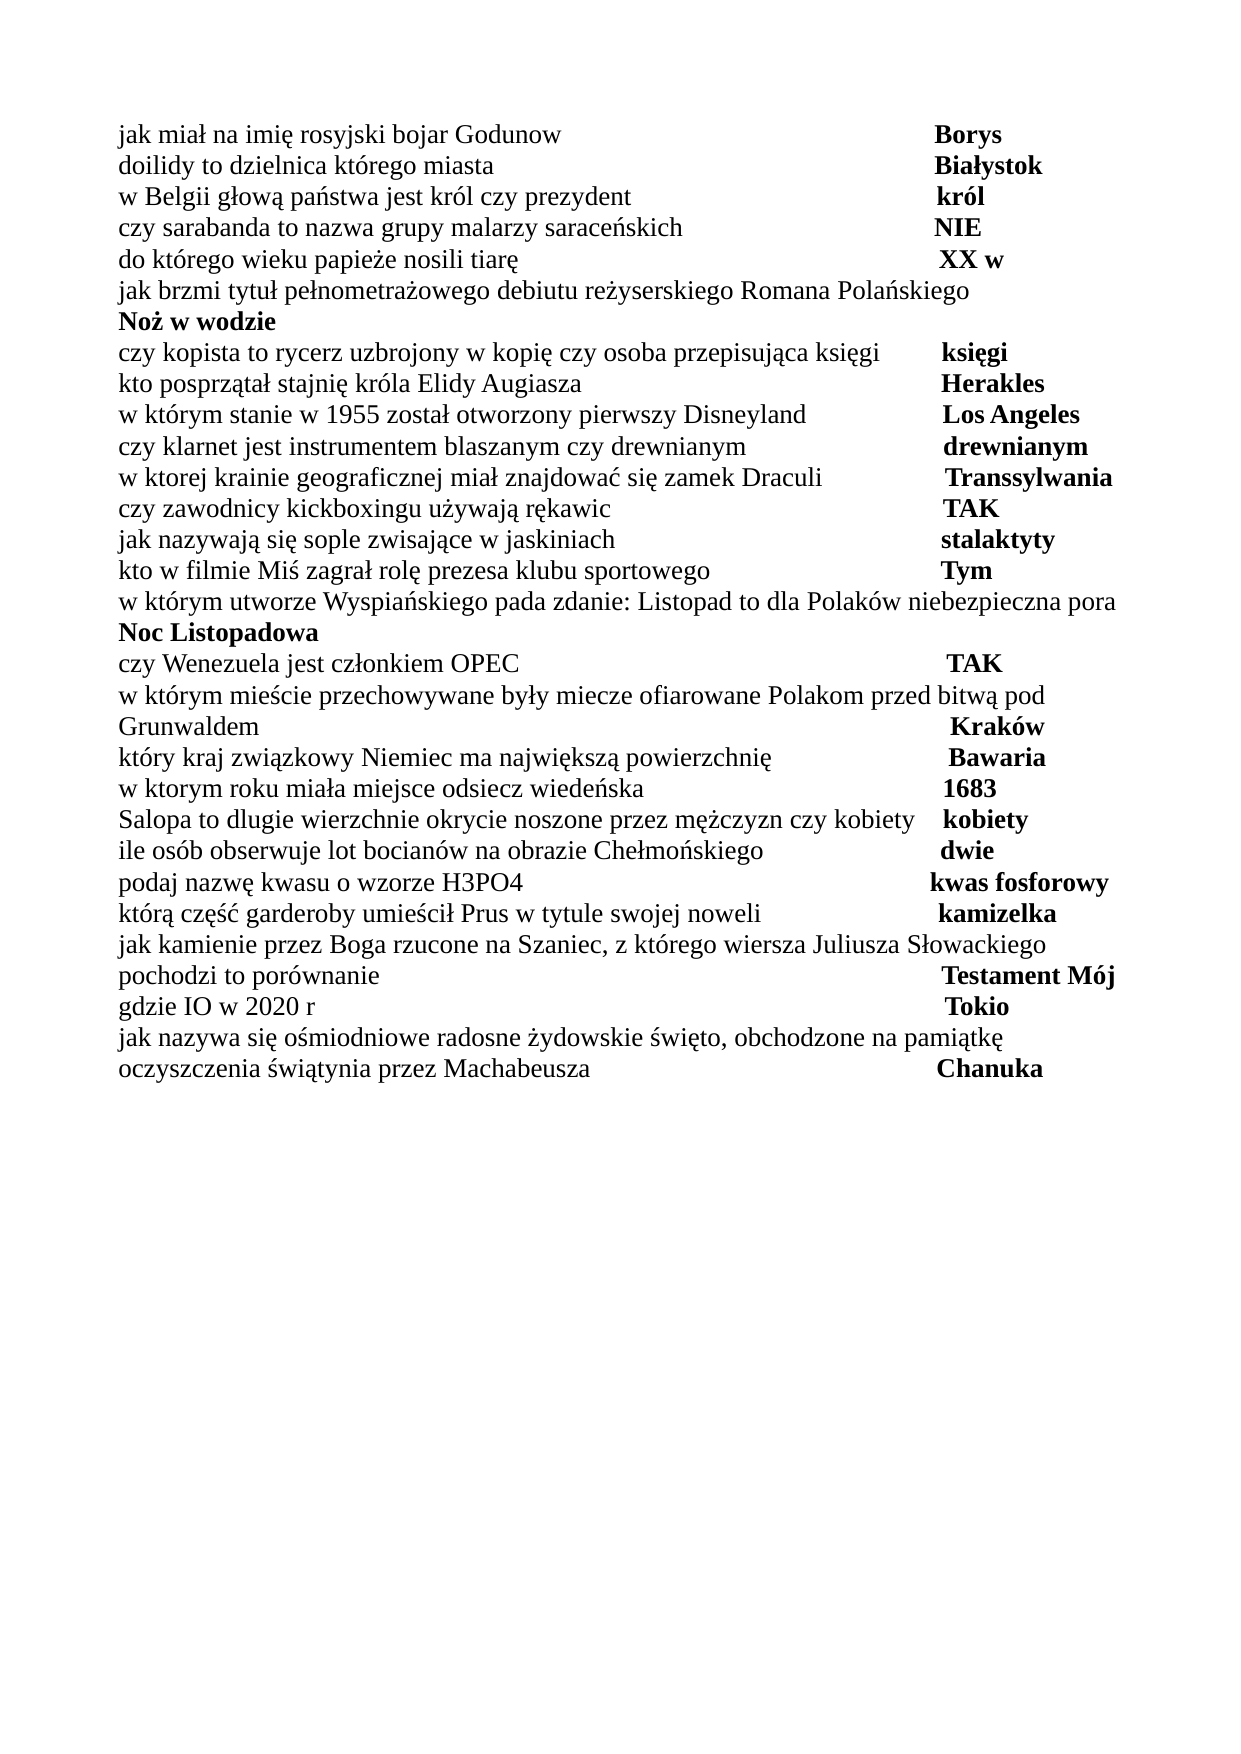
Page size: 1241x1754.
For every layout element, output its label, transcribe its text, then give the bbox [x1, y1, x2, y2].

text w ktorym roku miała miejsce odsiecz wiedeńska 1683 [118, 772, 1122, 803]
text którą część garderoby umieścił Prus w tytule swojej noweli kamizelka [118, 897, 1122, 928]
text czy kopista to rycerz uzbrojony w kopię czy osoba przepisująca księgi księgi [118, 336, 1122, 367]
text w którym stanie w 1955 został otworzony pierwszy Disneyland Los Angeles [118, 398, 1122, 429]
text gdzie IO w 2020 r Tokio [118, 990, 1122, 1021]
text w Belgii głową państwa jest król czy prezydent król [118, 180, 1122, 212]
text ile osób obserwuje lot bocianów na obrazie Chełmońskiego dwie [118, 834, 1122, 866]
text jak miał na imię rosyjski bojar Godunow Borys [118, 118, 1122, 149]
text do którego wieku papieże nosili tiarę XX w [118, 243, 1122, 274]
text jak nazywa się ośmiodniowe radosne żydowskie święto, obchodzone na pamiątkę oczyszczenia świątynia przez Machabeusza Chanuka [118, 1021, 1122, 1084]
text jak nazywają się sople zwisające w jaskiniach stalaktyty [118, 523, 1122, 554]
text czy sarabanda to nazwa grupy malarzy saraceńskich NIE [118, 212, 1122, 243]
text Noc Listopadowa [118, 616, 1122, 648]
text czy klarnet jest instrumentem blaszanym czy drewnianym drewnianym [118, 429, 1122, 461]
text kto posprzątał stajnię króla Elidy Augiasza Herakles [118, 367, 1122, 398]
text jak kamienie przez Boga rzucone na Szaniec, z którego wiersza Juliusza Słowackiego pochodzi to porównanie Testament Mój [118, 928, 1122, 990]
text jak brzmi tytuł pełnometrażowego debiutu reżyserskiego Romana Polańskiego [118, 274, 1122, 305]
text czy zawodnicy kickboxingu używają rękawic TAK [118, 492, 1122, 523]
text doilidy to dzielnica którego miasta Białystok [118, 149, 1122, 180]
text kto w filmie Miś zagrał rolę prezesa klubu sportowego Tym [118, 554, 1122, 585]
text Noż w wodzie [118, 305, 1122, 336]
text podaj nazwę kwasu o wzorze H3PO4 kwas fosforowy [118, 866, 1122, 897]
text w którym mieście przechowywane były miecze ofiarowane Polakom przed bitwą pod Grunwaldem Kraków [118, 679, 1122, 741]
text w którym utworze Wyspiańskiego pada zdanie: Listopad to dla Polaków niebezpieczna pora [118, 585, 1122, 616]
text w ktorej krainie geograficznej miał znajdować się zamek Draculi Transsylwania [118, 461, 1122, 492]
text czy Wenezuela jest członkiem OPEC TAK [118, 648, 1122, 679]
text Salopa to dlugie wierzchnie okrycie noszone przez mężczyzn czy kobiety kobiety [118, 803, 1122, 834]
text który kraj związkowy Niemiec ma największą powierzchnię Bawaria [118, 741, 1122, 772]
